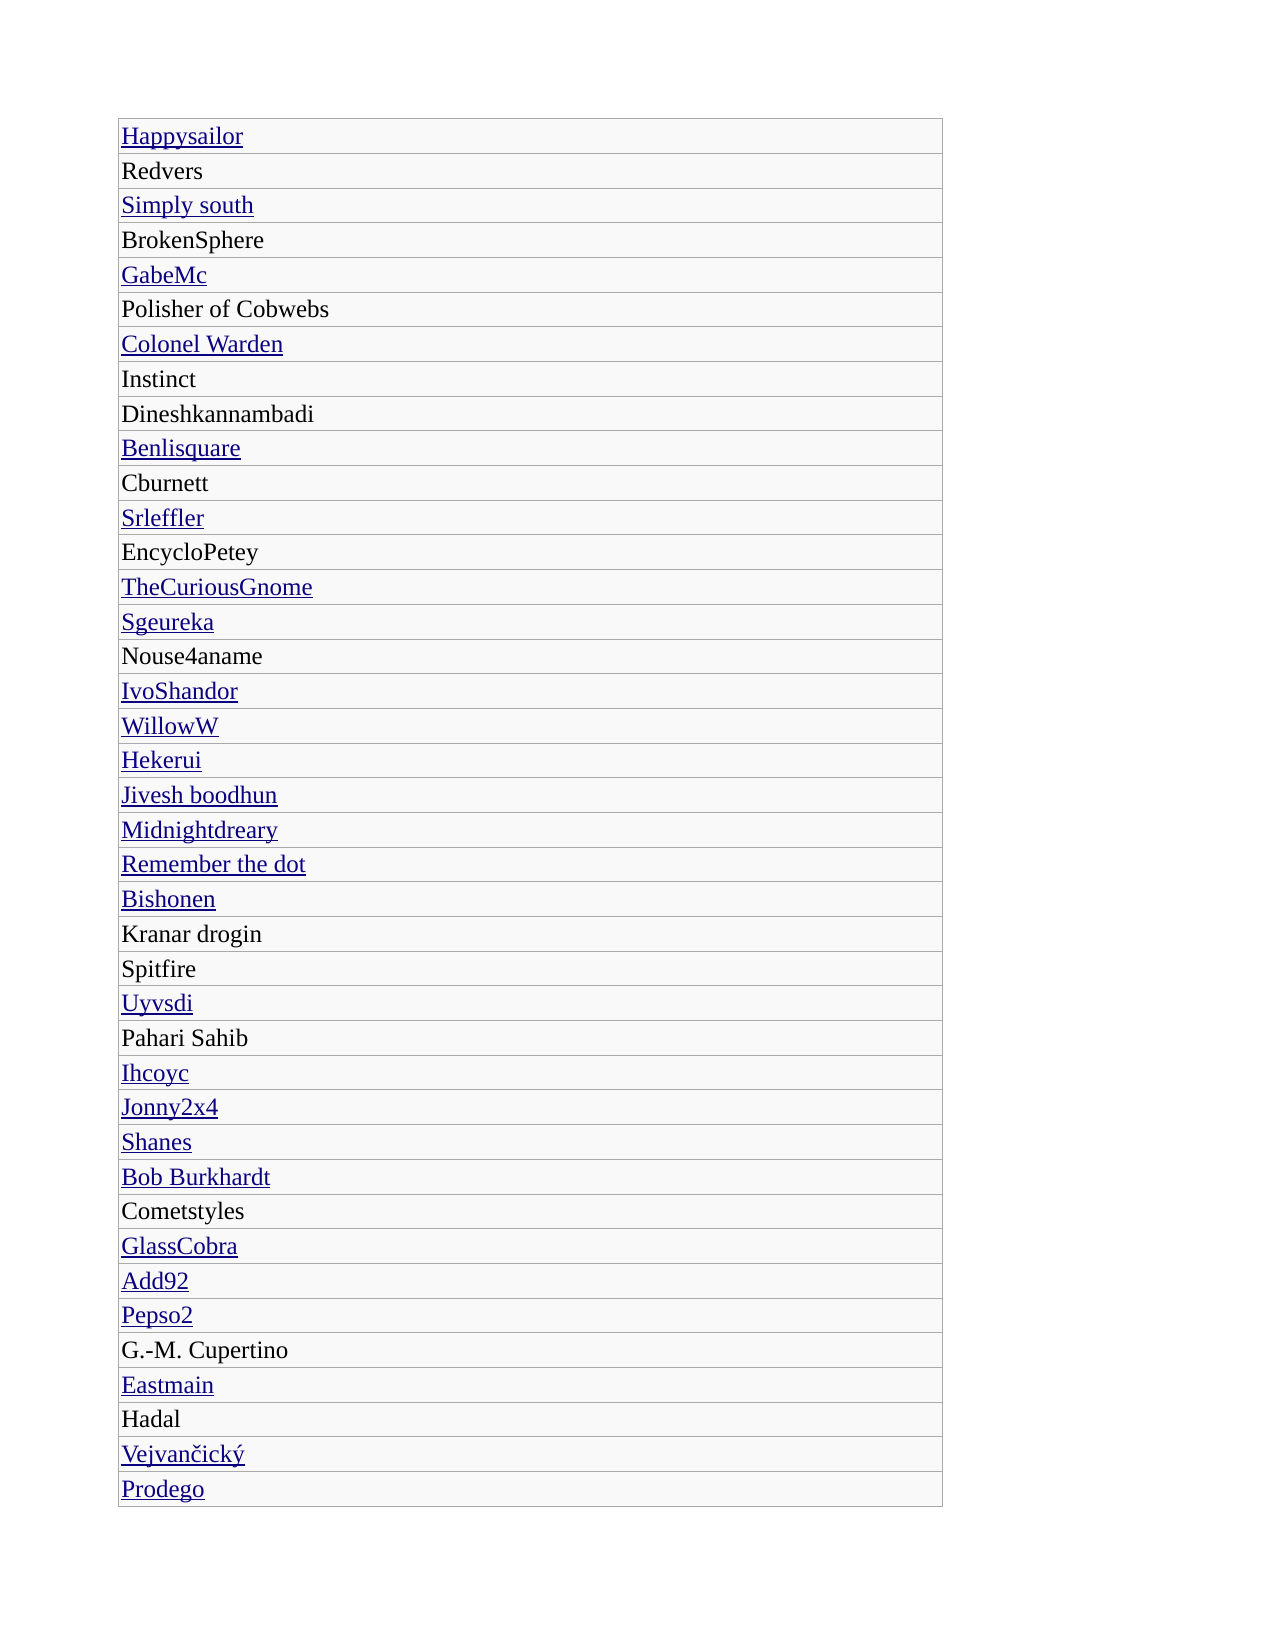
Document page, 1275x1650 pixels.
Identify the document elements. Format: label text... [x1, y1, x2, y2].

table_cell Add92 [119, 1264, 942, 1297]
table_cell Redvers [119, 154, 942, 187]
table_cell Cburnett [119, 466, 942, 500]
table_cell Pahari Sahib [119, 1021, 942, 1055]
table_cell Uyvsdi [119, 986, 942, 1020]
table_cell IvoShandor [119, 674, 942, 708]
table_cell Colonel Warden [119, 327, 942, 361]
table_cell Bishonen [119, 882, 942, 916]
table_cell Jivesh boodhun [119, 778, 942, 812]
table_cell Vejvančický [119, 1437, 942, 1471]
table_cell GabeMc [119, 258, 942, 292]
table_cell Jonny2x4 [119, 1090, 942, 1124]
table_cell Kranar drogin [119, 917, 942, 951]
table_cell Remember the dot [119, 848, 942, 881]
table_cell Dineshkannambadi [119, 397, 942, 430]
table_cell BrokenSphere [119, 223, 942, 257]
table_cell Eastmain [119, 1368, 942, 1402]
table_cell Shanes [119, 1125, 942, 1159]
table_cell Hadal [119, 1403, 942, 1436]
table_cell Hekerui [119, 744, 942, 777]
table_cell Nouse4aname [119, 640, 942, 673]
table_cell Srleffler [119, 501, 942, 534]
table_cell G.-M. Cupertino [119, 1333, 942, 1367]
table_cell Spitfire [119, 952, 942, 985]
table_cell Sgeureka [119, 605, 942, 638]
table_cell Pepso2 [119, 1299, 942, 1332]
table_cell Polisher of Cobwebs [119, 293, 942, 326]
table_cell Midnightdreary [119, 813, 942, 847]
table_cell Bob Burkhardt [119, 1160, 942, 1193]
table_cell WillowW [119, 709, 942, 742]
table_cell Benlisquare [119, 431, 942, 465]
table_cell Simply south [119, 189, 942, 222]
table_cell Prodego [119, 1472, 942, 1506]
table_cell Cometstyles [119, 1195, 942, 1228]
table_cell GlassCobra [119, 1229, 942, 1263]
table_cell TheCuriousGnome [119, 570, 942, 604]
table_cell Happysailor [119, 119, 942, 153]
table_cell Ihcoyc [119, 1056, 942, 1089]
table_cell Instinct [119, 362, 942, 396]
table_cell EncycloPetey [119, 535, 942, 569]
